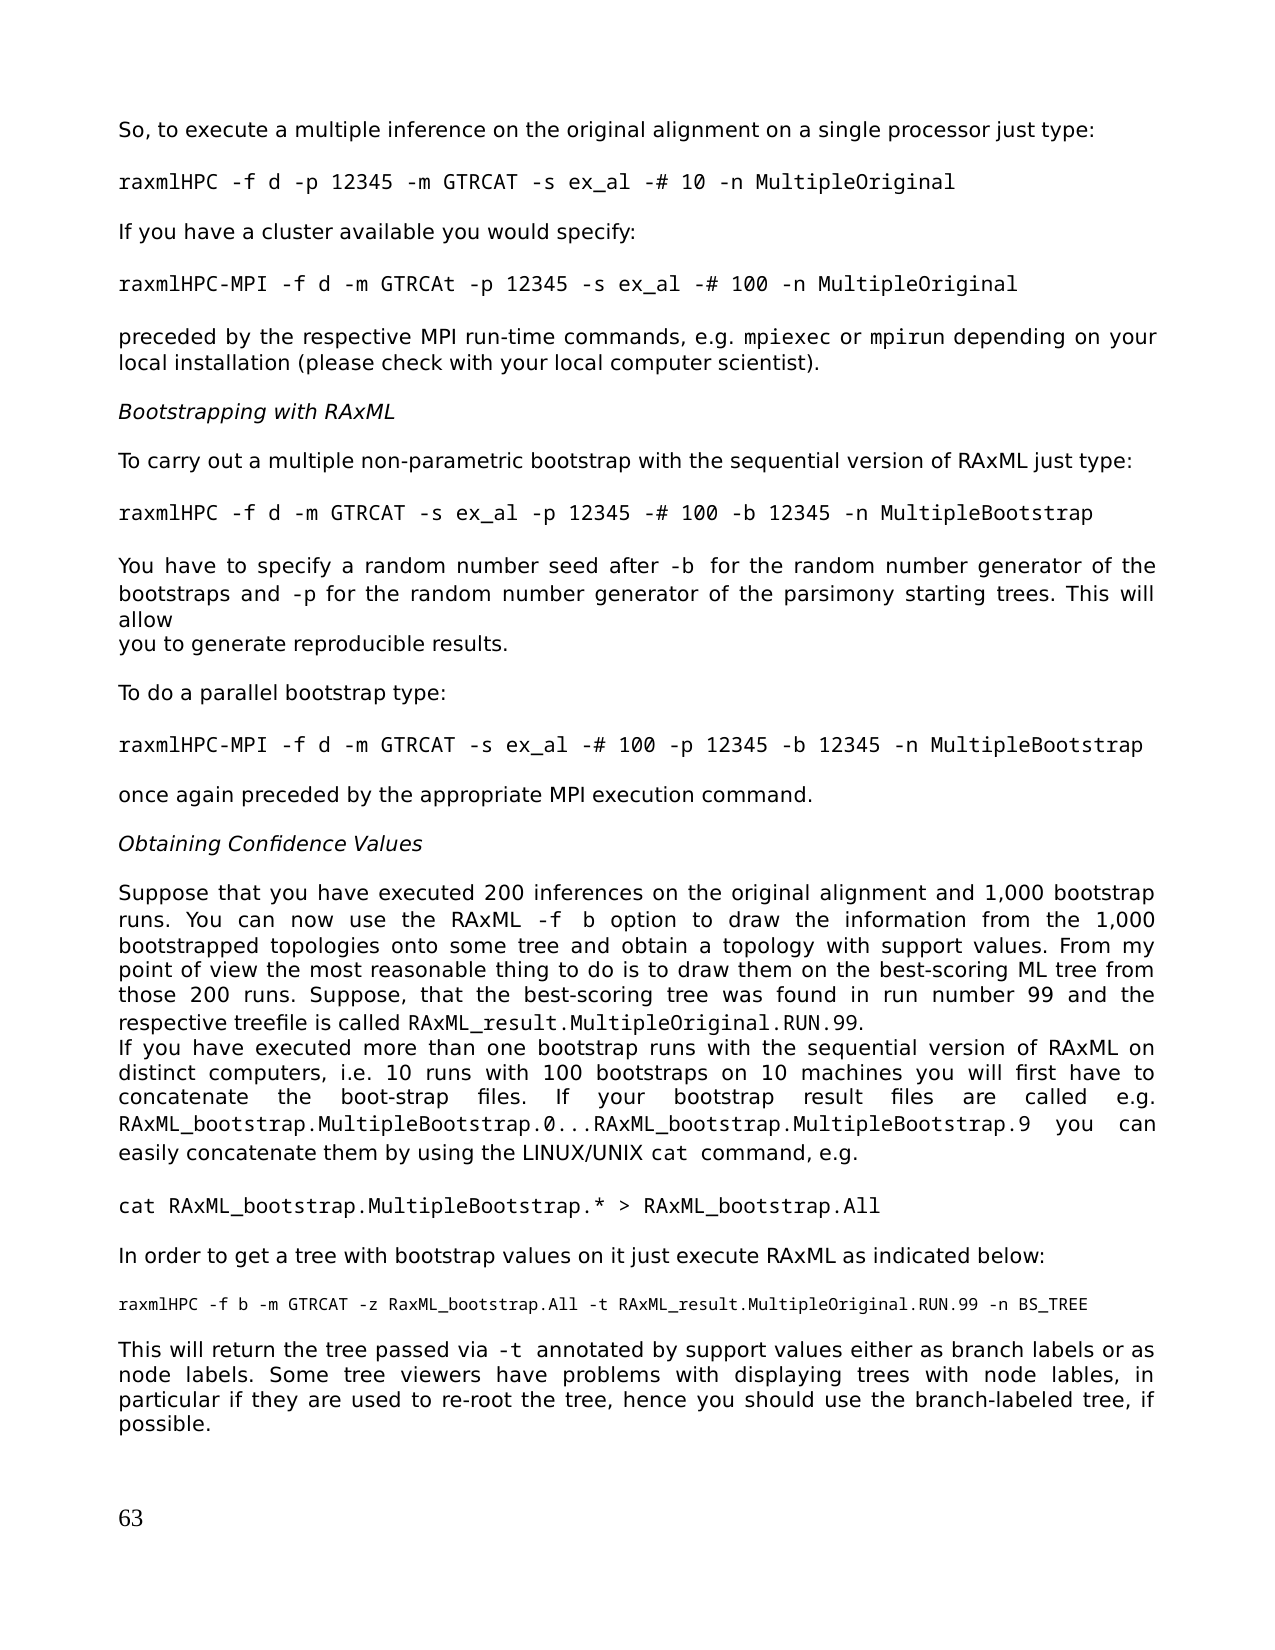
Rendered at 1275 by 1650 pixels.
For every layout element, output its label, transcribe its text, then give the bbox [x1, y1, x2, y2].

text Suppose that you have executed 200 inferences on the original alignment and 1,000 bootstrap runs. You can now use the RAxML -f b option to draw the information from the 1,000 bootstrapped topologies onto some tree and obtain a topology with support values. From my point of view the most reasonable thing to do is to draw them on the best-scoring ML tree from those 200 runs. Suppose, that the best-scoring tree was found in run number 99 and the respective treefile is called RAxML_result.MultipleOriginal.RUN.99. [118, 881, 1157, 1036]
text preceded by the respective MPI run-time commands, e.g. mpiexec or mpirun depending on your local installation (please check with your local computer scientist). [118, 322, 1157, 375]
text In order to get a tree with bootstrap values on it just execute RAxML as indicated below: [118, 1244, 1157, 1268]
text raxmlHPC-MPI -f d -m GTRCAT -s ex_al -# 100 -p 12345 -b 12345 -n MultipleBootstrap [118, 730, 1157, 758]
text You have to specify a random number seed after -b for the random number generator of the bootstraps and -p for the random number generator of the parsimony starting trees. This will allow [118, 551, 1157, 632]
text Obtaining Confidence Values [118, 832, 1157, 856]
text This will return the tree passed via -t annotated by support values either as branch labels or as node labels. Some tree viewers have problems with displaying trees with node lables, in particular if they are used to re-root the tree, hence you should use the branch-labeled tree, if possible. [118, 1335, 1157, 1437]
text So, to execute a multiple inference on the original alignment on a single processor just type: [118, 118, 1157, 143]
text once again preceded by the appropriate MPI execution command. [118, 783, 1157, 807]
text you to generate reproducible results. [118, 632, 1157, 657]
text raxmlHPC -f d -m GTRCAT -s ex_al -p 12345 -# 100 -b 12345 -n MultipleBootstrap [118, 497, 1157, 526]
text To do a parallel bootstrap type: [118, 681, 1157, 706]
text raxmlHPC -f b -m GTRCAT -z RaxML_bootstrap.All -t RAxML_result.MultipleOriginal.RUN.99 -n BS_TREE [118, 1293, 1157, 1315]
text If you have executed more than one bootstrap runs with the sequential version of RAxML on distinct computers, i.e. 10 runs with 100 bootstraps on 10 machines you will first have to concatenate the boot-strap files. If your bootstrap result files are called e.g. RAxML_bootstrap.MultipleBootstrap.0...RAxML_bootstrap.MultipleBootstrap.9 you can easily concatenate them by using the LINUX/UNIX cat command, e.g. [118, 1036, 1157, 1166]
text To carry out a multiple non-parametric bootstrap with the sequential version of RAxML just type: [118, 448, 1157, 473]
text If you have a cluster available you would specify: [118, 220, 1157, 244]
text cat RAxML_bootstrap.MultipleBootstrap.* > RAxML_bootstrap.All [118, 1191, 1157, 1219]
text raxmlHPC-MPI -f d -m GTRCAt -p 12345 -s ex_al -# 100 -n MultipleOriginal [118, 269, 1157, 298]
text raxmlHPC -f d -p 12345 -m GTRCAT -s ex_al -# 10 -n MultipleOriginal [118, 167, 1157, 196]
text Bootstrapping with RAxML [118, 399, 1157, 424]
